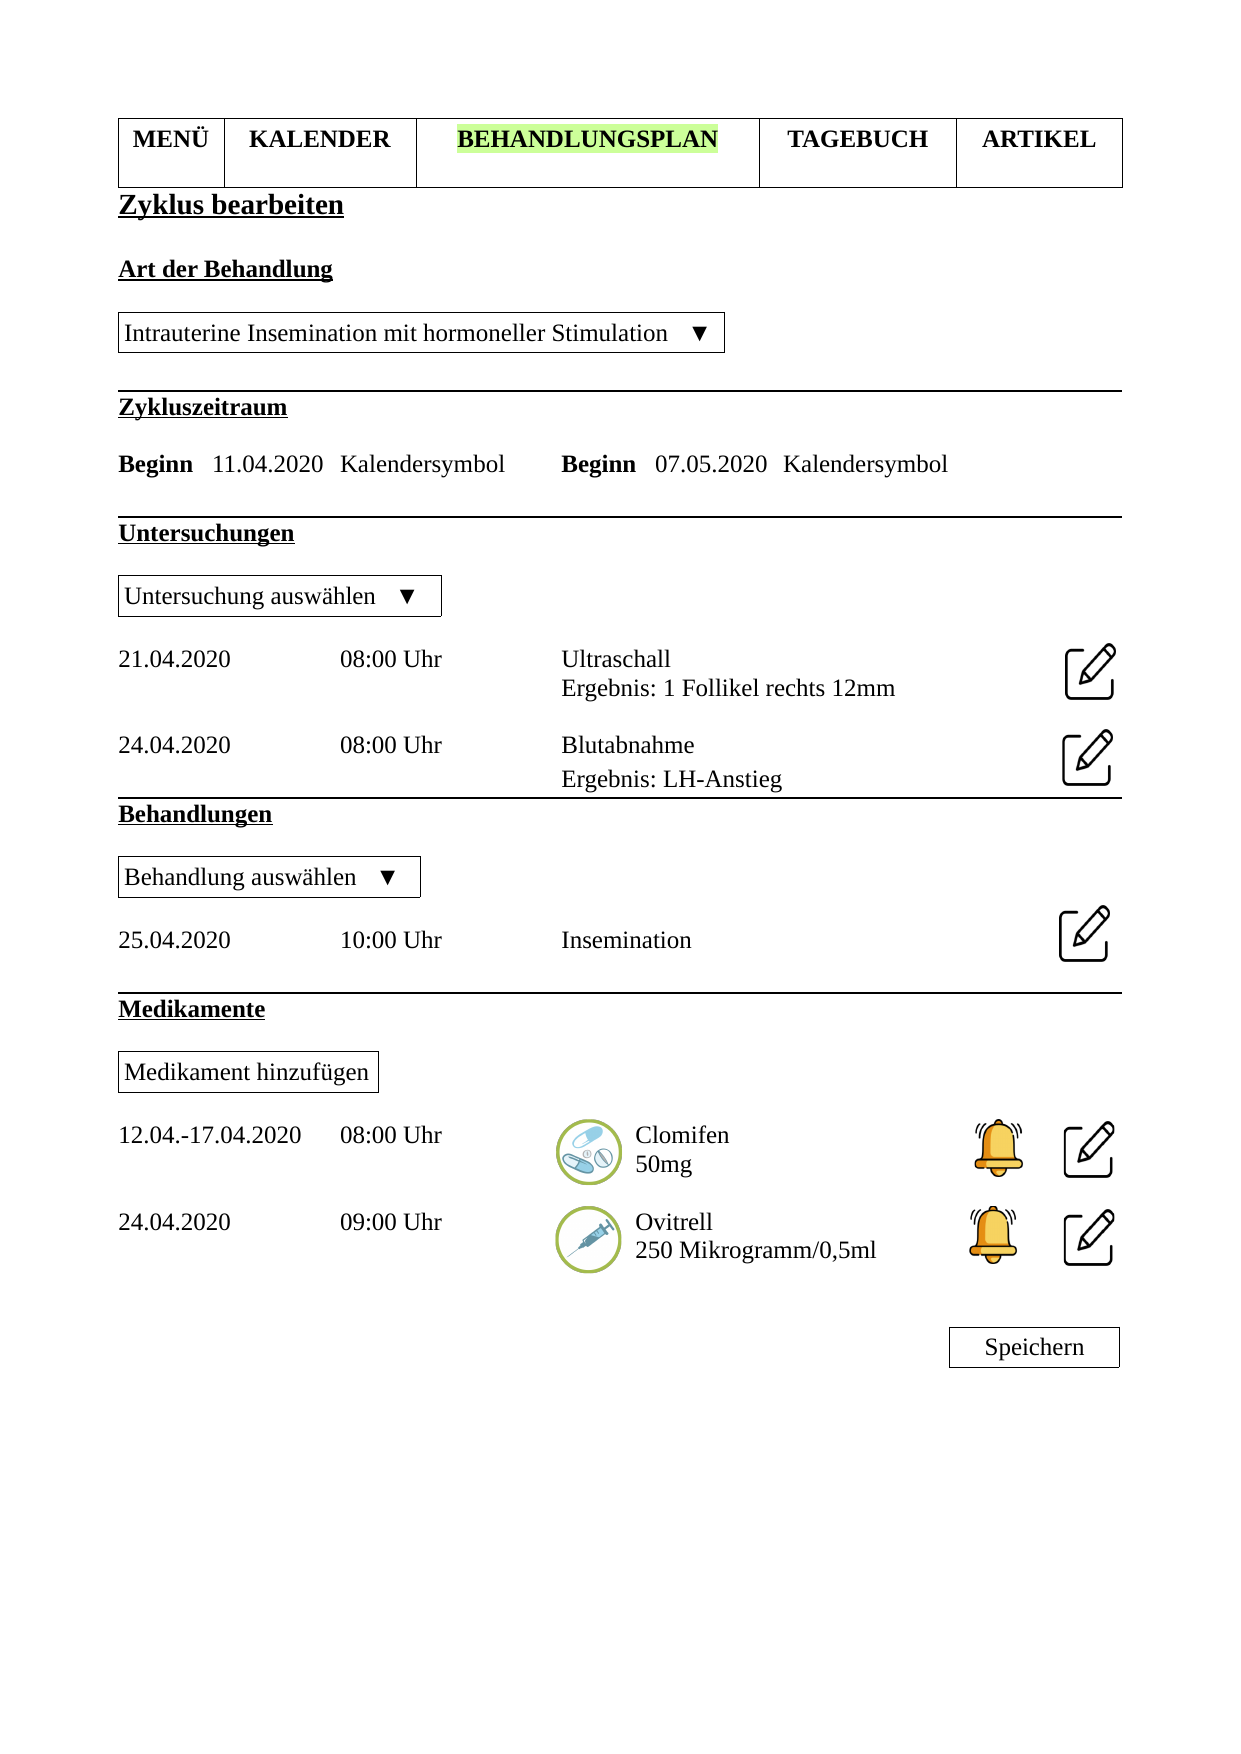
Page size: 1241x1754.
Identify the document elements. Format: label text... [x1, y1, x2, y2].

table_header Intrauterine Insemination mit hormoneller Stimulation ▼ [119, 313, 724, 352]
text 24.04.2020 08:00 Uhr Blutabnahme [118, 731, 1062, 759]
text [1115, 1149, 1122, 1178]
table_header Medikament hinzufügen [119, 1052, 378, 1092]
text [1027, 1121, 1063, 1149]
text Ovitrell [624, 1207, 969, 1236]
text [118, 1236, 553, 1264]
picture [1063, 1209, 1115, 1266]
text [1021, 1207, 1122, 1236]
text Art der Behandlung [118, 254, 1122, 283]
text 21.04.2020 08:00 Uhr Ultraschall [118, 644, 1065, 673]
table_header ARTIKEL [957, 119, 1122, 187]
text Medikamente [118, 994, 1122, 1023]
text Untersuchungen [118, 518, 1122, 546]
text 25.04.2020 10:00 Uhr Insemination [118, 926, 1059, 954]
picture [969, 1206, 1021, 1264]
table_header TAGEBUCH [760, 119, 956, 187]
picture [974, 1119, 1027, 1177]
text Beginn 11.04.2020 Kalendersymbol Beginn 07.05.2020 Kalendersymbol [118, 449, 1122, 478]
table_header MENÜ [119, 119, 224, 187]
picture [1065, 643, 1116, 700]
text [1021, 1236, 1063, 1264]
table_header Untersuchung auswählen ▼ [119, 576, 441, 616]
picture [555, 1117, 624, 1187]
text Zykluszeitraum [118, 392, 1122, 421]
table_header KALENDER [225, 119, 416, 187]
text 24.04.2020 09:00 Uhr [118, 1207, 553, 1236]
table_header Behandlung auswählen ▼ [119, 857, 420, 897]
text 250 Mikrogramm/0,5ml [624, 1236, 969, 1264]
picture [553, 1205, 624, 1275]
text Zyklus bearbeiten [118, 188, 1122, 221]
table_header Speichern [950, 1328, 1119, 1367]
text 50mg [624, 1149, 1063, 1178]
text Clomifen [624, 1121, 974, 1149]
text Ergebnis: 1 Follikel rechts 12mm [118, 673, 1122, 702]
table_header BEHANDLUNGSPLAN [417, 119, 759, 187]
text Behandlungen [118, 799, 1122, 828]
picture [1062, 729, 1113, 786]
text [118, 1149, 555, 1178]
text Ergebnis: LH-Anstieg [118, 759, 1122, 797]
picture [1059, 905, 1110, 962]
text 12.04.-17.04.2020 08:00 Uhr [118, 1121, 555, 1149]
picture [1063, 1121, 1115, 1178]
